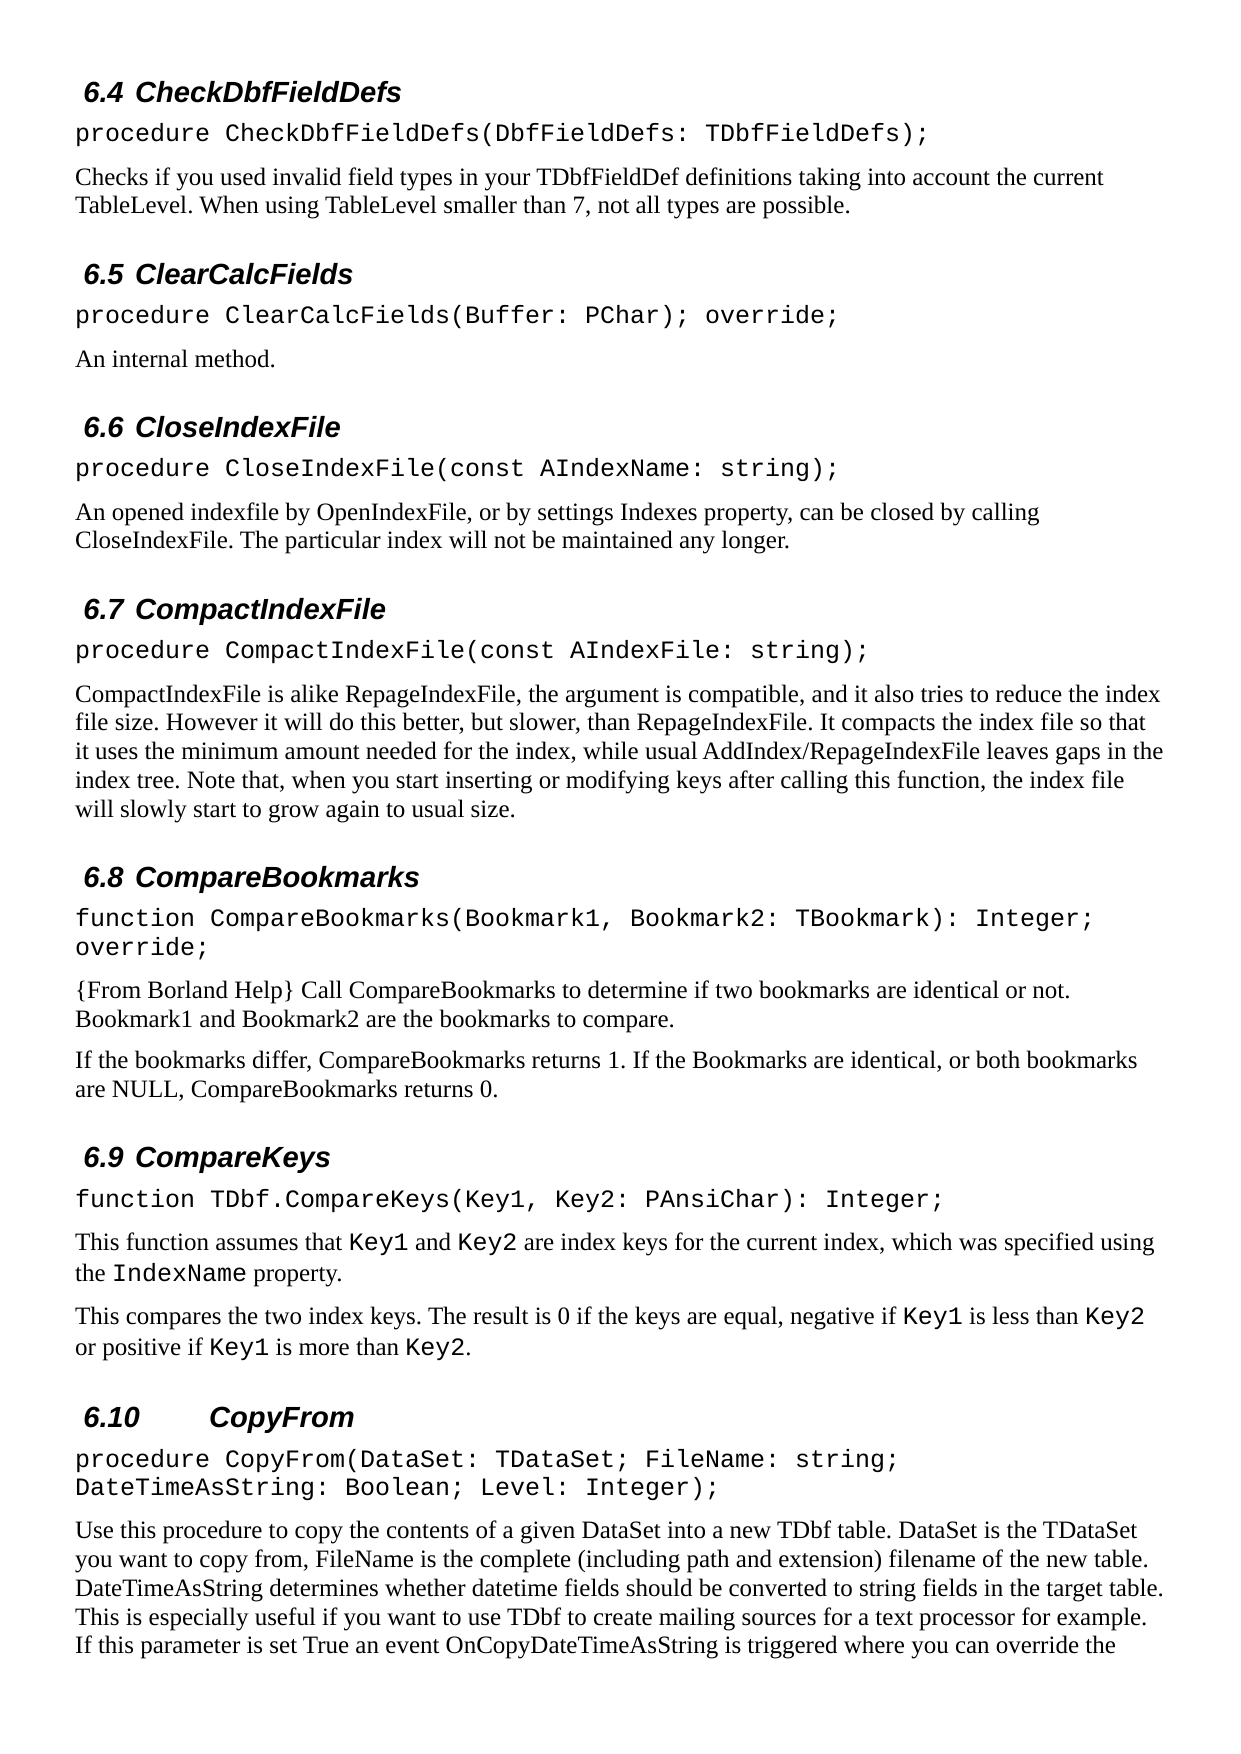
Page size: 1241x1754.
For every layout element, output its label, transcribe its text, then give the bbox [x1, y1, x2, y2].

text procedure ClearCalcFields(Buffer: PChar); override; [75, 303, 1165, 331]
text An internal method. [75, 344, 1165, 372]
text Use this procedure to copy the contents of a given DataSet into a new TDbf table. DataSet is the TDataSet you want to copy from, FileName is the complete (including path and extension) filename of the new table. DateTimeAsString determines whether datetime fields should be converted to string fields in the target table. This is especially useful if you want to use TDbf to create mailing sources for a text processor for example. If this parameter is set True an event OnCopyDateTimeAsString is triggered where you can override the [75, 1516, 1165, 1659]
text procedure CheckDbfFieldDefs(DbfFieldDefs: TDbfFieldDefs); [75, 121, 1165, 149]
text CompactIndexFile is alike RepageIndexFile, the argument is compatible, and it also tries to reduce the index file size. However it will do this better, but slower, than RepageIndexFile. It compacts the index file so that it uses the minimum amount needed for the index, while usual AddIndex/RepageIndexFile leaves gaps in the index tree. Note that, when you start inserting or modifying keys after calling this function, the index file will slowly start to grow again to usual size. [75, 679, 1165, 822]
subtitle CompareBookmarks [75, 860, 1165, 893]
text {From Borland Help} Call CompareBookmarks to determine if two bookmarks are identical or not. Bookmark1 and Bookmark2 are the bookmarks to compare. [75, 975, 1165, 1033]
subtitle CloseIndexFile [75, 410, 1165, 443]
text An opened indexfile by OpenIndexFile, or by settings Indexes property, can be closed by calling CloseIndexFile. The particular index will not be maintained any longer. [75, 497, 1165, 554]
text procedure CopyFrom(DataSet: TDataSet; FileName: string; DateTimeAsString: Boolean; Level: Integer); [75, 1446, 1165, 1503]
text function CompareBookmarks(Bookmark1, Bookmark2: TBookmark): Integer; override; [75, 906, 1165, 963]
text Checks if you used invalid field types in your TDbfFieldDef definitions taking into account the current TableLevel. When using TableLevel smaller than 7, not all types are possible. [75, 162, 1165, 219]
subtitle ClearCalcFields [75, 257, 1165, 290]
subtitle CompactIndexFile [75, 592, 1165, 625]
text This function assumes that Key1 and Key2 are index keys for the current index, which was specified using the IndexName property. [75, 1227, 1165, 1289]
subtitle CopyFrom [75, 1400, 1165, 1434]
text If the bookmarks differ, CompareBookmarks returns 1. If the Bookmarks are identical, or both bookmarks are NULL, CompareBookmarks returns 0. [75, 1045, 1165, 1103]
subtitle CompareKeys [75, 1140, 1165, 1174]
text procedure CloseIndexFile(const AIndexName: string); [75, 456, 1165, 484]
subtitle CheckDbfFieldDefs [75, 75, 1165, 108]
text This compares the two index keys. The result is 0 if the keys are equal, negative if Key1 is less than Key2 or positive if Key1 is more than Key2. [75, 1301, 1165, 1363]
text procedure CompactIndexFile(const AIndexFile: string); [75, 638, 1165, 666]
text function TDbf.CompareKeys(Key1, Key2: PAnsiChar): Integer; [75, 1186, 1165, 1214]
